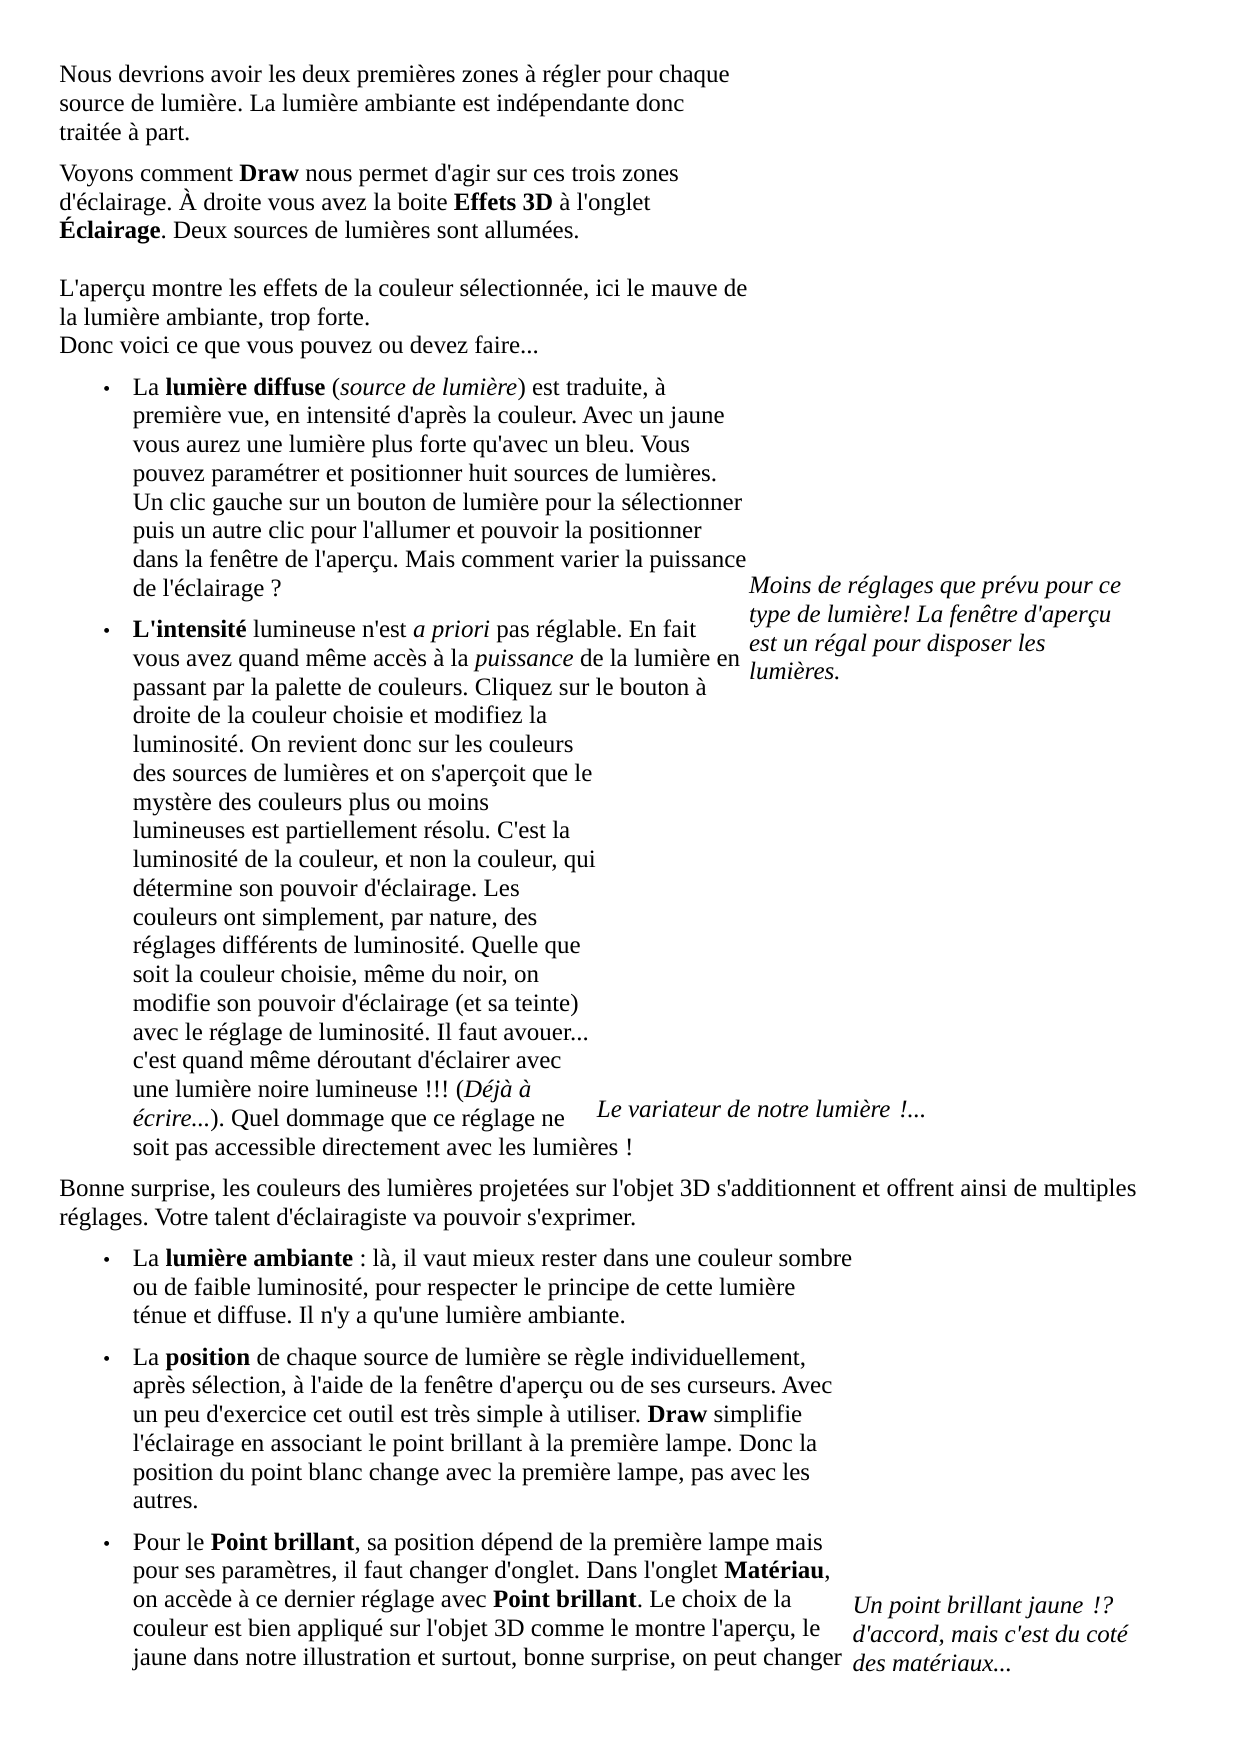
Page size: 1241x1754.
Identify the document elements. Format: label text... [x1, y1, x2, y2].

list La lumière ambiante : là, il vaut mieux rester dans une couleur sombre ou de faible luminosité, pour respecter le principe de cette lumière ténue et diffuse. Il n'y a qu'une lumière ambiante. [103, 1243, 852, 1329]
text Bonne surprise, les couleurs des lumières projetées sur l'objet 3D s'additionnent et offrent ainsi de multiples réglages. Votre talent d'éclairagiste va pouvoir s'exprimer. [59, 1173, 1152, 1230]
text L'aperçu montre les effets de la couleur sélectionnée, ici le mauve de la lumière ambiante, trop forte. [59, 273, 749, 330]
text Voyons comment Draw nous permet d'agir sur ces trois zones d'éclairage. À droite vous avez la boite Effets 3D à l'onglet Éclairage. Deux sources de lumières sont allumées. [59, 158, 749, 244]
list L'intensité lumineuse n'est a priori pas réglable. En fait vous avez quand même accès à la puissance de la lumière en passant par la palette de couleurs. Cliquez sur le bouton à droite de la couleur choisie et modifiez la luminosité. On revient donc sur les couleurs des sources de lumières et on s'aperçoit que le mystère des couleurs plus ou moins lumineuses est partiellement résolu. C'est la luminosité de la couleur, et non la couleur, qui détermine son pouvoir d'éclairage. Les couleurs ont simplement, par nature, des réglages différents de luminosité. Quelle que soit la couleur choisie, même du noir, on modifie son pouvoir d'éclairage (et sa teinte) avec le réglage de luminosité. Il faut avouer... c'est quand même déroutant d'éclairer avec une lumière noire lumineuse !!! (Déjà à écrire...). Quel dommage que ce réglage ne soit pas accessible directement avec les lumières ! [103, 614, 1152, 1160]
text Donc voici ce que vous pouvez ou devez faire... [59, 330, 749, 359]
text Un point brillant jaune !? d'accord, mais c'est du coté des matériaux... [852, 1235, 1138, 1677]
list La position de chaque source de lumière se règle individuellement, après sélection, à l'aide de la fenêtre d'aperçu ou de ses curseurs. Avec un peu d'exercice cet outil est très simple à utiliser. Draw simplifie l'éclairage en associant le point brillant à la première lampe. Donc la position du point blanc change avec la première lampe, pas avec les autres. [103, 1342, 852, 1514]
text Le variateur de notre lumière !... [597, 737, 1148, 1123]
list La lumière diffuse (source de lumière) est traduite, à première vue, en intensité d'après la couleur. Avec un jaune vous aurez une lumière plus forte qu'avec un bleu. Vous pouvez paramétrer et positionner huit sources de lumières. Un clic gauche sur un bouton de lumière pour la sélectionner puis un autre clic pour l'allumer et pouvoir la positionner dans la fenêtre de l'aperçu. Mais comment varier la puissance de l'éclairage ? [103, 372, 749, 602]
list Pour le Point brillant, sa position dépend de la première lampe mais pour ses paramètres, il faut changer d'onglet. Dans l'onglet Matériau, on accède à ce dernier réglage avec Point brillant. Le choix de la couleur est bien appliqué sur l'objet 3D comme le montre l'aperçu, le jaune dans notre illustration et surtout, bonne surprise, on peut changer [103, 1527, 852, 1670]
text Nous devrions avoir les deux premières zones à régler pour chaque source de lumière. La lumière ambiante est indépendante donc traitée à part. [59, 59, 1152, 145]
text Moins de réglages que prévu pour ce type de lumière! La fenêtre d'aperçu est un régal pour disposer les lumières. [749, 77, 1144, 685]
